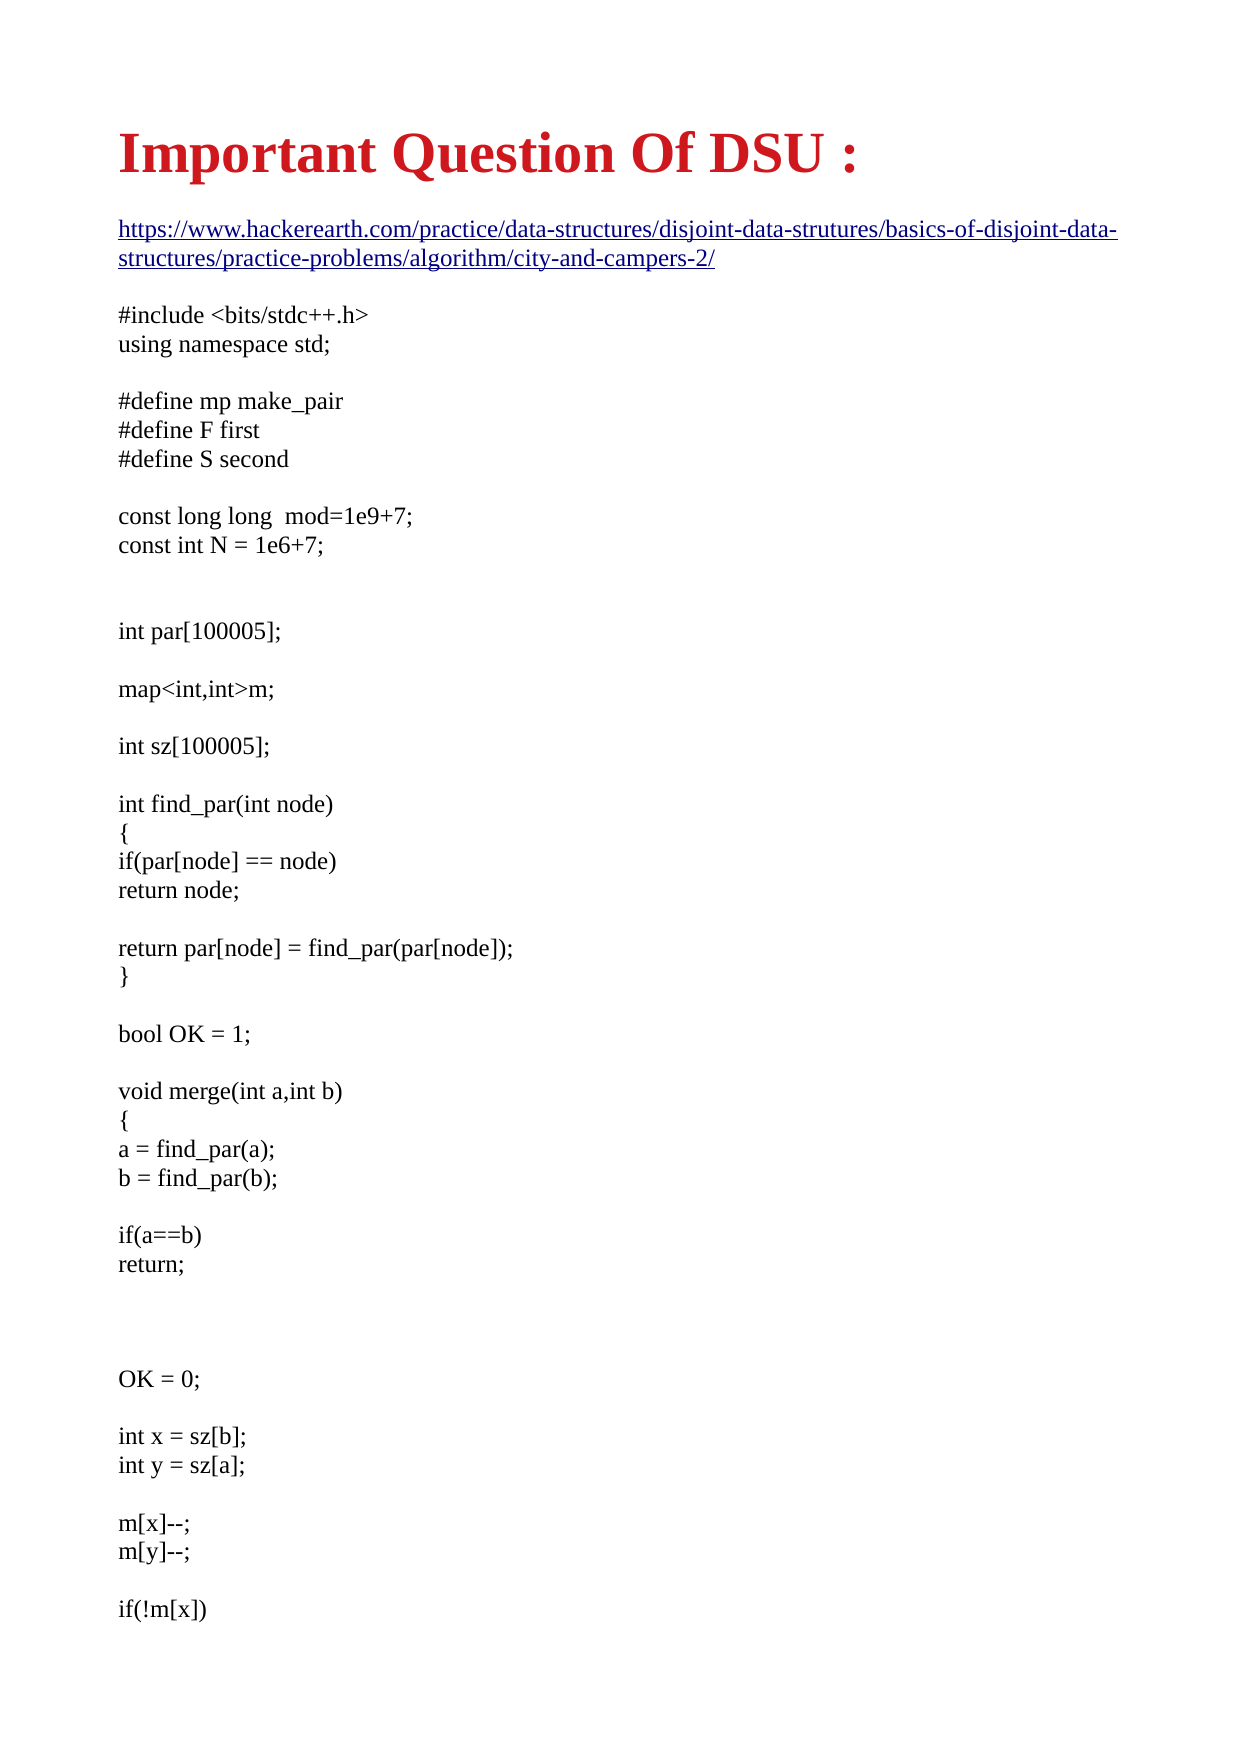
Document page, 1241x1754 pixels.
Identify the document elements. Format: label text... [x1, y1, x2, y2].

text map<int,int>m; [118, 674, 1122, 703]
text m[x]--; [118, 1508, 1122, 1536]
text a = find_par(a); [118, 1134, 1122, 1163]
text int y = sz[a]; [118, 1450, 1122, 1479]
text m[y]--; [118, 1536, 1122, 1565]
text if(!m[x]) [118, 1594, 1122, 1623]
text https://www.hackerearth.com/practice/data-structures/disjoint-data-strutures/basics-of-disjoint-data-structures/practice-problems/algorithm/city-and-campers-2/ [118, 214, 1122, 271]
text const long long mod=1e9+7; [118, 501, 1122, 530]
text b = find_par(b); [118, 1163, 1122, 1191]
text #include <bits/stdc++.h> [118, 300, 1122, 329]
text const int N = 1e6+7; [118, 530, 1122, 559]
text Important Question Of DSU : [118, 118, 1122, 185]
text { [118, 1105, 1122, 1134]
text using namespace std; [118, 329, 1122, 358]
text { [118, 818, 1122, 846]
text void merge(int a,int b) [118, 1076, 1122, 1105]
text bool OK = 1; [118, 1019, 1122, 1048]
text #define mp make_pair [118, 386, 1122, 415]
text int par[100005]; [118, 616, 1122, 645]
text if(par[node] == node) [118, 846, 1122, 875]
text int sz[100005]; [118, 731, 1122, 760]
text return par[node] = find_par(par[node]); [118, 933, 1122, 961]
text int find_par(int node) [118, 789, 1122, 818]
text return node; [118, 875, 1122, 904]
text if(a==b) [118, 1220, 1122, 1249]
text return; [118, 1249, 1122, 1278]
text #define S second [118, 444, 1122, 473]
text int x = sz[b]; [118, 1421, 1122, 1450]
text } [118, 961, 1122, 990]
text #define F first [118, 415, 1122, 444]
text OK = 0; [118, 1364, 1122, 1393]
